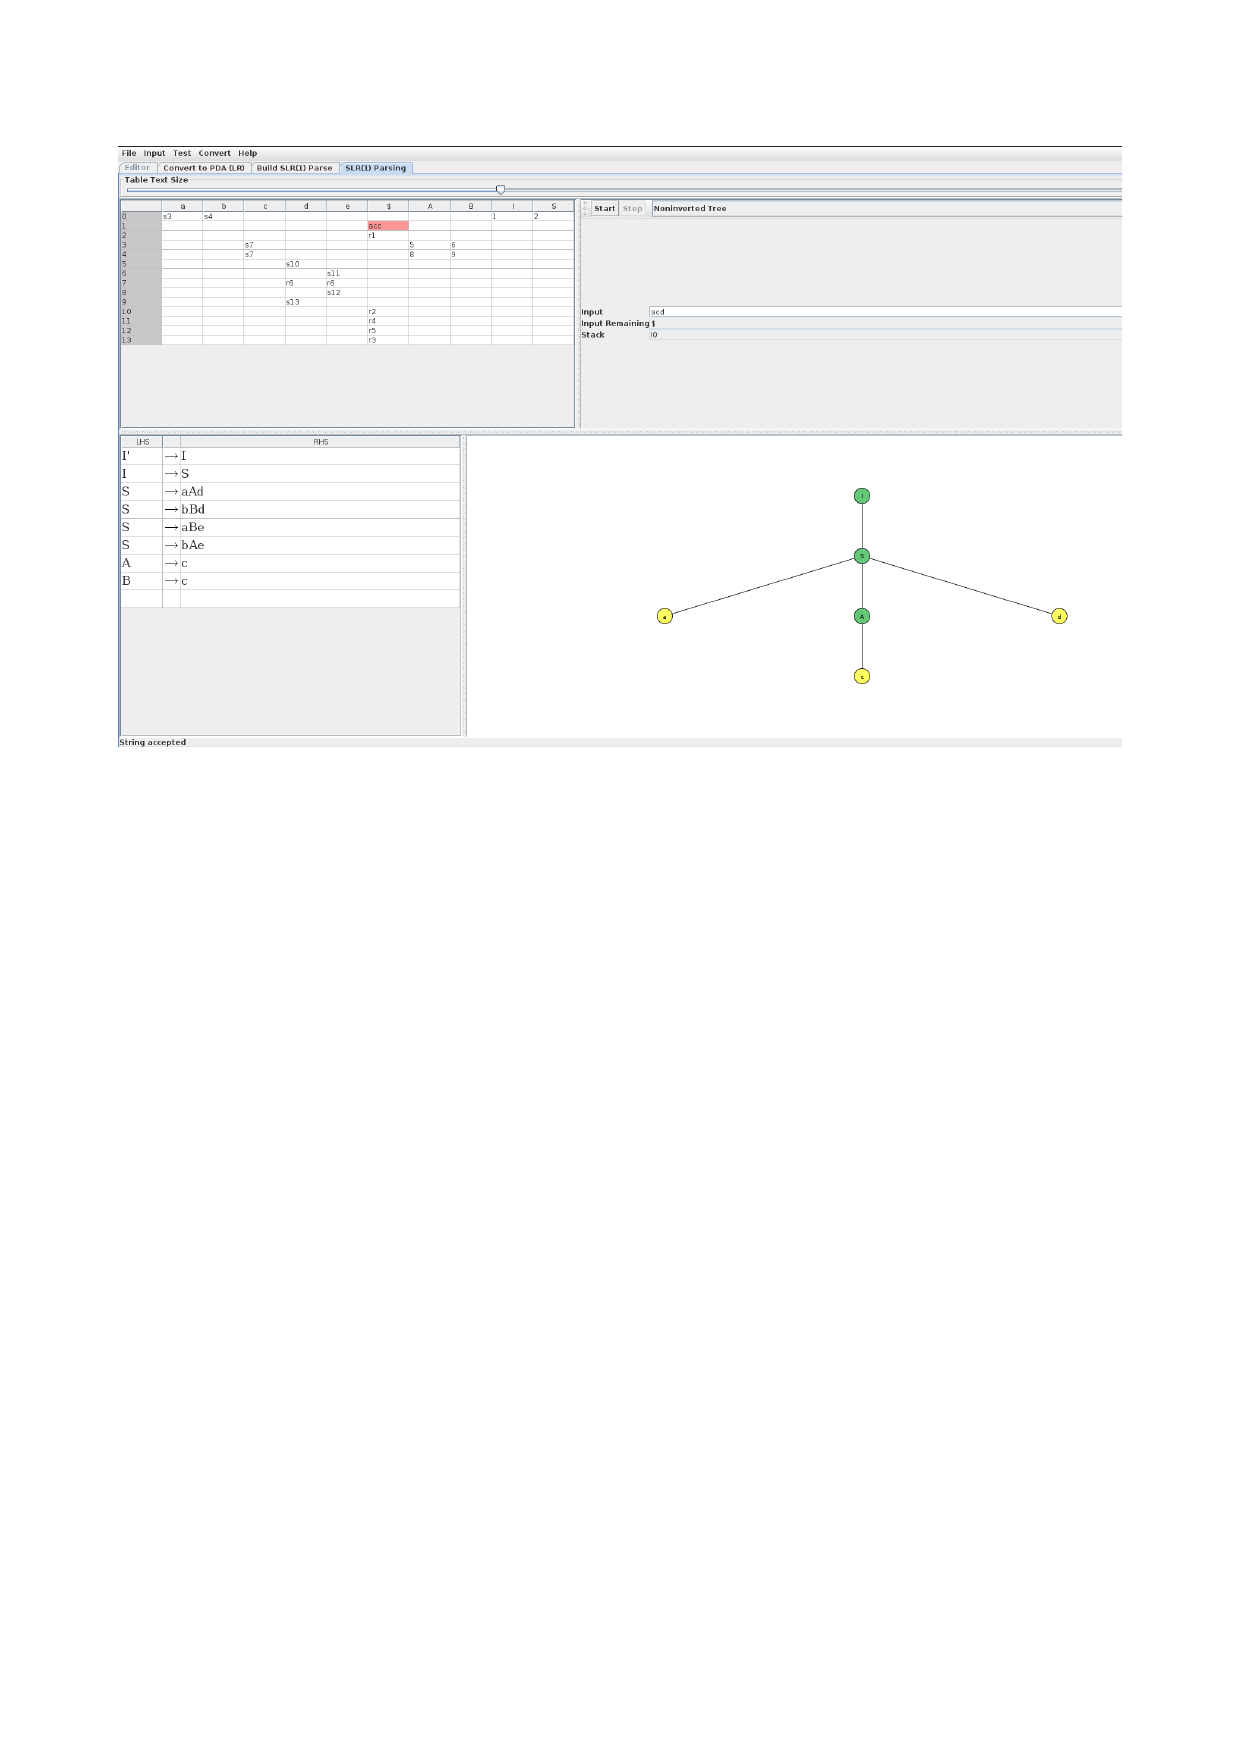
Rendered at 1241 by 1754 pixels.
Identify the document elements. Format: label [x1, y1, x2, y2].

picture [118, 146, 1123, 747]
